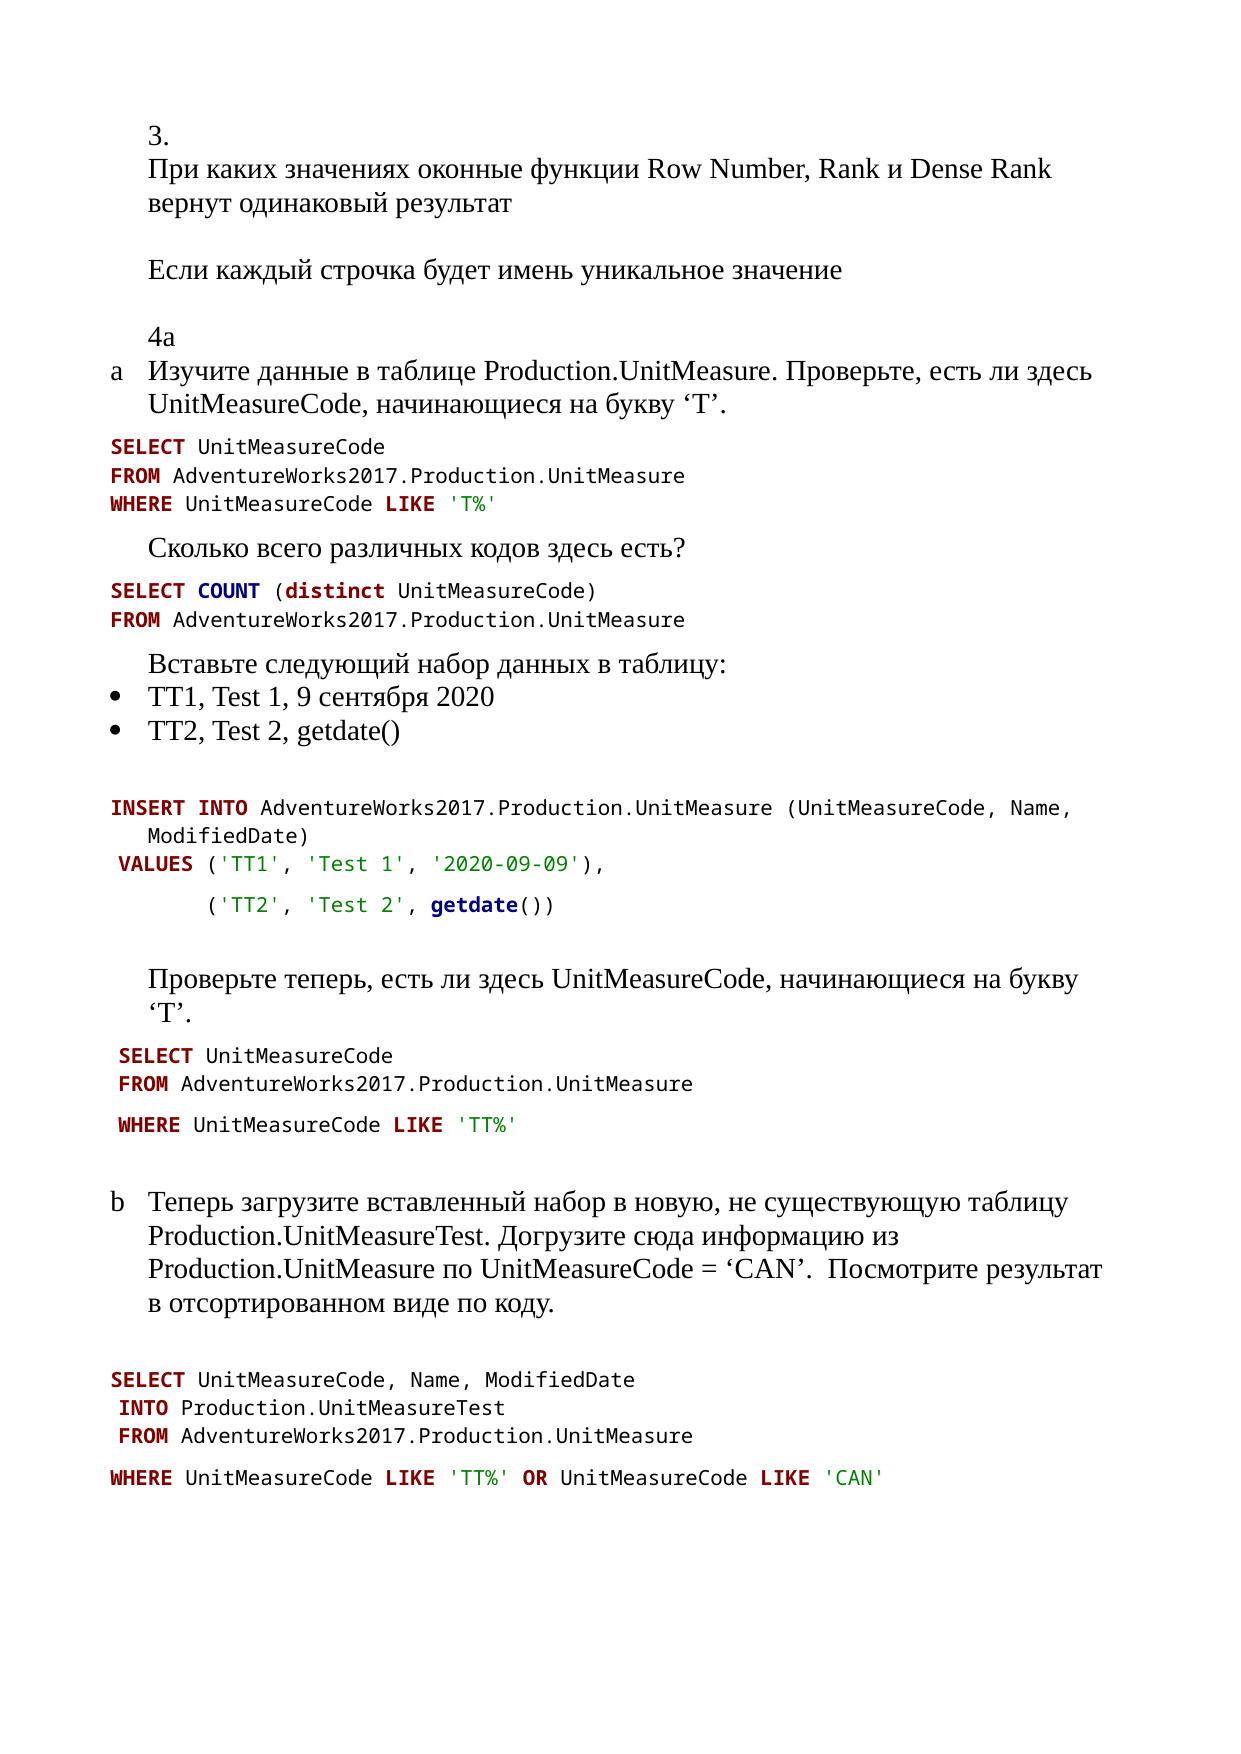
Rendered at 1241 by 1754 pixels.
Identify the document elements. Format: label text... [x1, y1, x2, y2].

list TT1, Test 1, 9 сентября 2020 [110, 679, 1122, 713]
list SELECT UnitMeasureCode [110, 432, 1122, 461]
list Теперь загрузите вставленный набор в новую, не существующую таблицу Production.UnitMeasureTest. Догрузите сюда информацию из Production.UnitMeasure по UnitMeasureCode = ‘CAN’. Посмотрите результат в отсортированном виде по коду. [110, 1184, 1122, 1319]
text FROM AdventureWorks2017.Production.UnitMeasure [118, 1422, 1122, 1450]
list FROM AdventureWorks2017.Production.UnitMeasure [110, 461, 1122, 489]
text VALUES ('TT1', 'Test 1', '2020-09-09'), [118, 849, 1122, 878]
list Вставьте следующий набор данных в таблицу: [148, 646, 1122, 679]
text WHERE UnitMeasureCode LIKE 'TT%' OR UnitMeasureCode LIKE 'CAN' [110, 1463, 1122, 1491]
text SELECT COUNT (distinct UnitMeasureCode) [110, 576, 1122, 605]
text WHERE UnitMeasureCode LIKE 'TT%' [118, 1110, 1122, 1138]
text FROM AdventureWorks2017.Production.UnitMeasure [110, 605, 1122, 633]
text SELECT UnitMeasureCode [118, 1041, 1122, 1069]
list При каких значениях оконные функции Row Number, Rank и Dense Rank вернут одинаковый результат [148, 152, 1122, 219]
text ('TT2', 'Test 2', getdate()) [110, 890, 1122, 919]
text INSERT INTO AdventureWorks2017.Production.UnitMeasure (UnitMeasureCode, Name, ModifiedDate) [110, 793, 1122, 849]
text SELECT UnitMeasureCode, Name, ModifiedDate [110, 1365, 1122, 1393]
list Сколько всего различных кодов здесь есть? [110, 530, 1122, 564]
list Если каждый строчка будет имень уникальное значение [148, 252, 1122, 286]
list TT2, Test 2, getdate() [110, 713, 1122, 747]
list WHERE UnitMeasureCode LIKE 'T%' [110, 489, 1122, 518]
list 4а [148, 319, 1122, 353]
list 3. [148, 118, 1122, 152]
text FROM AdventureWorks2017.Production.UnitMeasure [118, 1069, 1122, 1098]
text INTO Production.UnitMeasureTest [118, 1393, 1122, 1422]
list Изучите данные в таблице Production.UnitMeasure. Проверьте, есть ли здесь UnitMeasureCode, начинающиеся на букву ‘Т’. [110, 353, 1122, 420]
list Проверьте теперь, есть ли здесь UnitMeasureCode, начинающиеся на букву ‘Т’. [148, 961, 1122, 1028]
